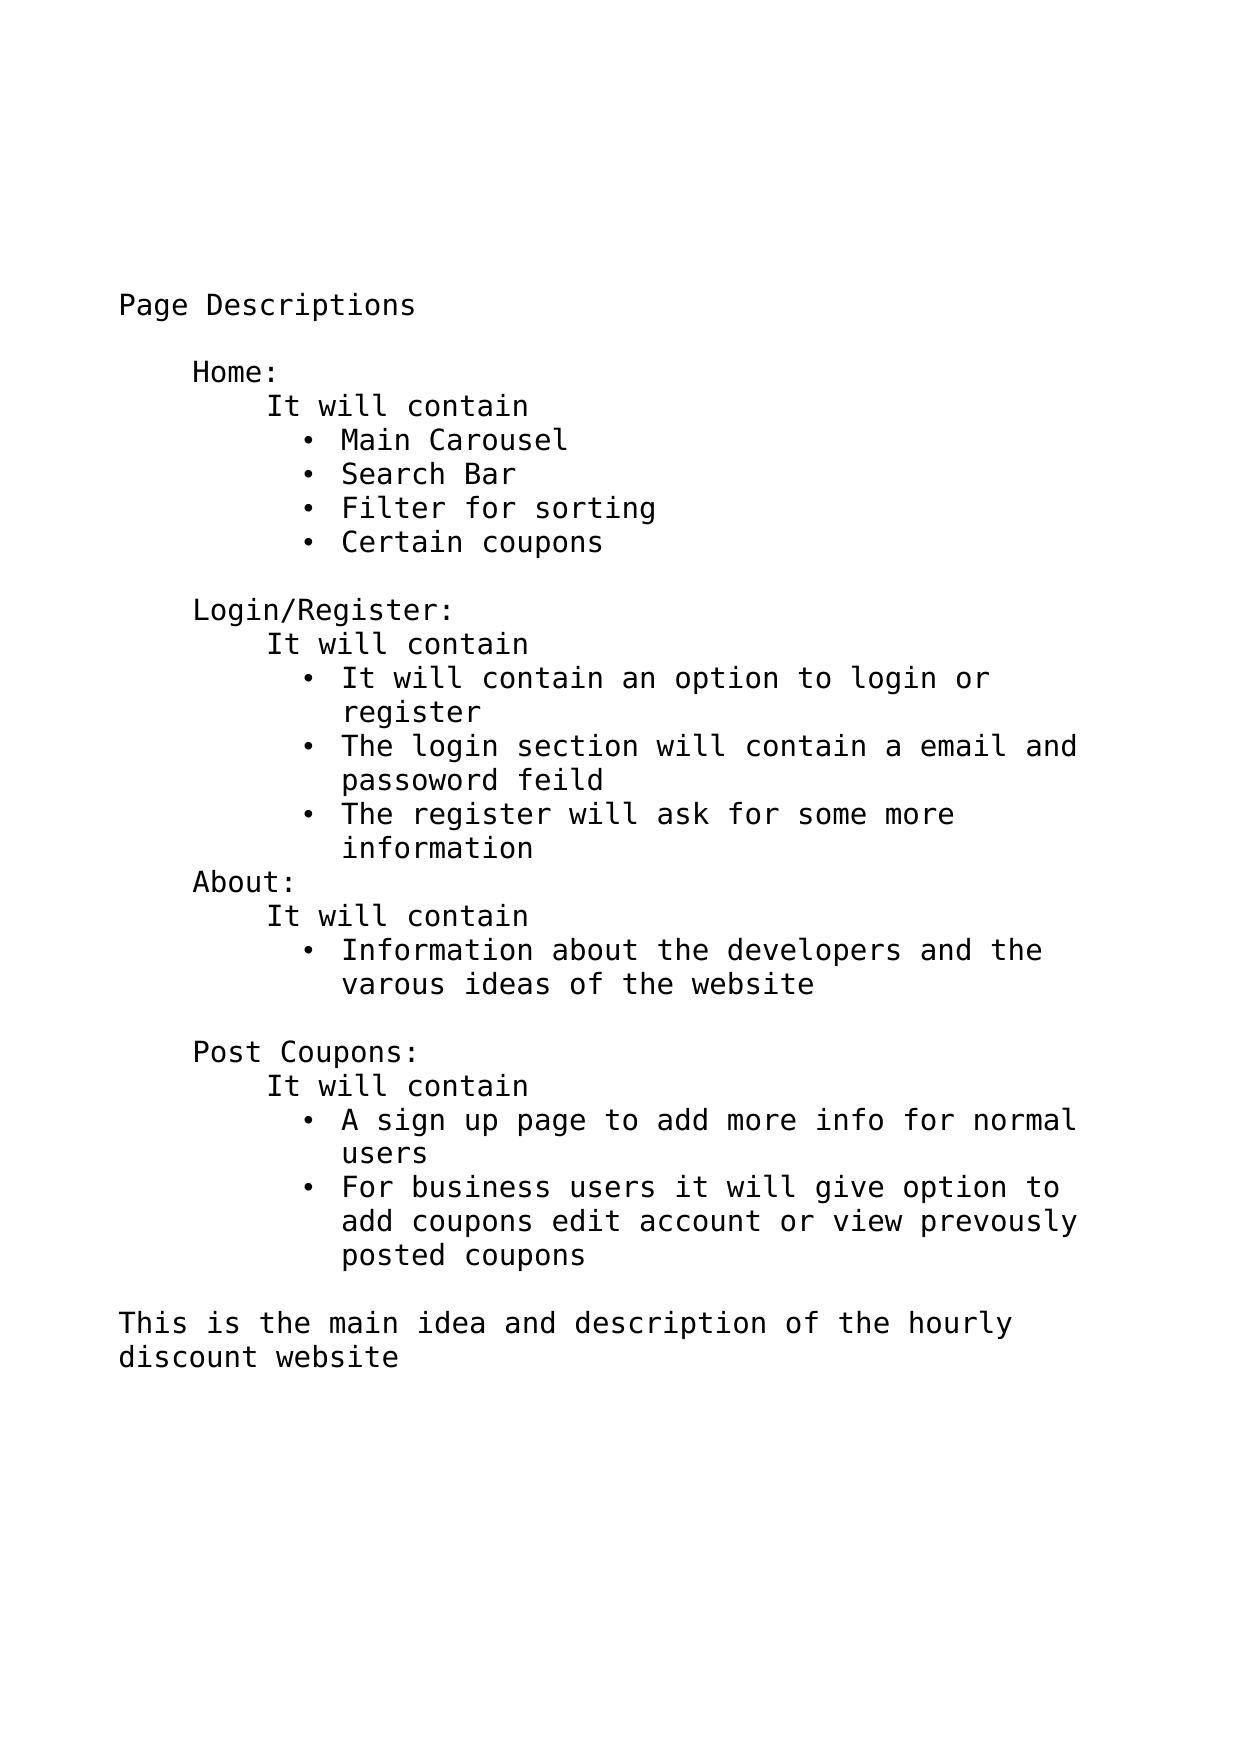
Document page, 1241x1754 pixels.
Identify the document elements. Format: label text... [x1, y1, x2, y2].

list The login section will contain a email and passoword feild [303, 729, 1122, 797]
text Login/Register: [118, 593, 1122, 627]
text It will contain [118, 899, 1122, 933]
text Post Coupons: [118, 1035, 1122, 1069]
list Certain coupons [303, 526, 1122, 559]
list The register will ask for some more information [303, 797, 1122, 865]
list Information about the developers and the varous ideas of the website [303, 933, 1122, 1001]
text Page Descriptions [118, 288, 1122, 322]
list Main Carousel [303, 424, 1122, 458]
list A sign up page to add more info for normal users [303, 1103, 1122, 1171]
text It will contain [118, 1069, 1122, 1103]
text Home: [118, 356, 1122, 390]
list Filter for sorting [303, 492, 1122, 526]
text About: [118, 865, 1122, 899]
list It will contain an option to login or register [303, 661, 1122, 729]
list Search Bar [303, 458, 1122, 492]
text This is the main idea and description of the hourly discount website [118, 1307, 1122, 1374]
list For business users it will give option to add coupons edit account or view prevously posted coupons [303, 1171, 1122, 1273]
text It will contain [118, 627, 1122, 661]
text It will contain [118, 390, 1122, 424]
